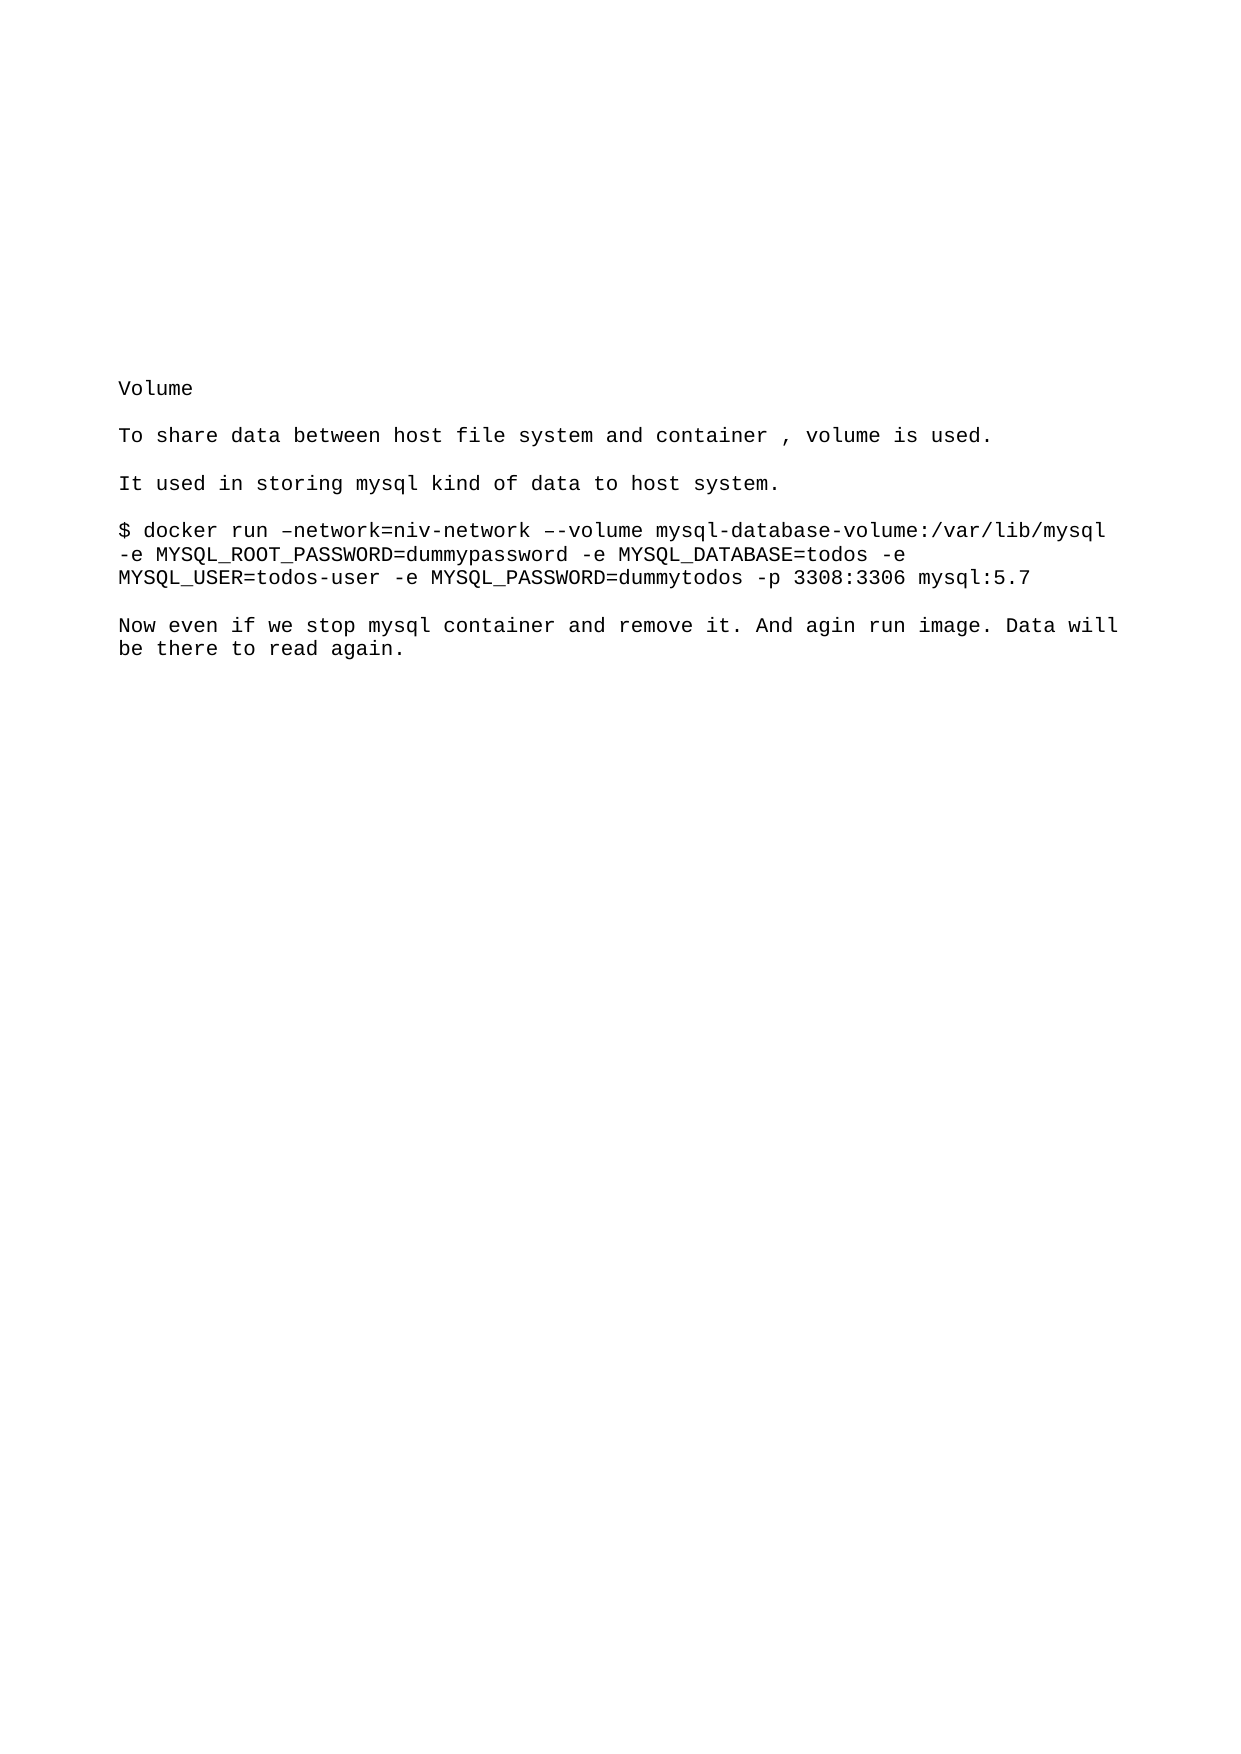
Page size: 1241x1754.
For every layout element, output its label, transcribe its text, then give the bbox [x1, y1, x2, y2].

text It used in storing mysql kind of data to host system. [118, 473, 1122, 496]
text Volume [118, 378, 1122, 402]
text To share data between host file system and container , volume is used. [118, 426, 1122, 449]
text Now even if we stop mysql container and remove it. And agin run image. Data will be there to read again. [118, 615, 1122, 662]
text $ docker run –network=niv-network –-volume mysql-database-volume:/var/lib/mysql -e MYSQL_ROOT_PASSWORD=dummypassword -e MYSQL_DATABASE=todos -e MYSQL_USER=todos-user -e MYSQL_PASSWORD=dummytodos -p 3308:3306 mysql:5.7 [118, 520, 1122, 591]
